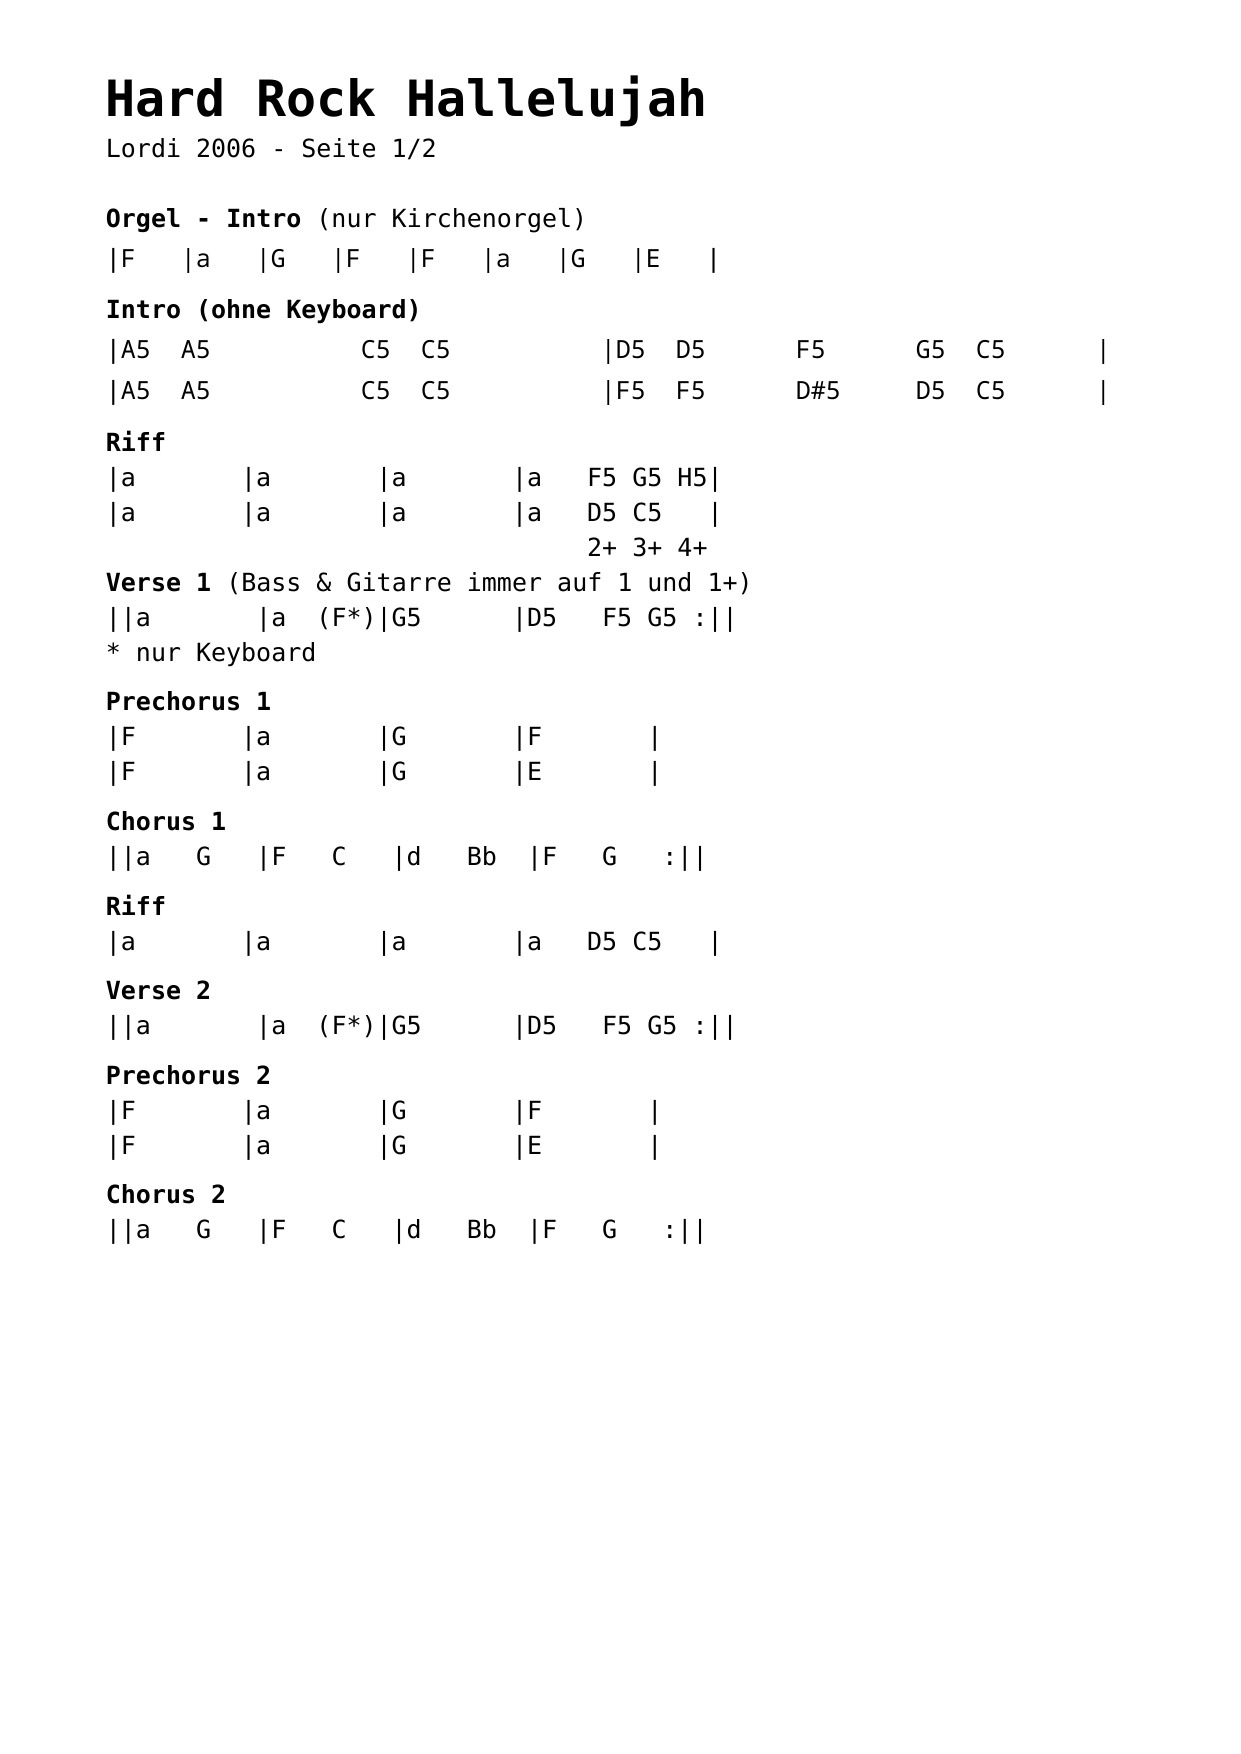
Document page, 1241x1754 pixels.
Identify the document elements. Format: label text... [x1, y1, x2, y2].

text Prechorus 1 |F |a |G |F | |F |a |G |E | [106, 687, 1121, 787]
text Intro (ohne Keyboard) |A5 A5 C5 C5 |D5 D5 F5 G5 C5 | |A5 A5 C5 C5 |F5 F5 D#5 D5 C5 | [106, 296, 1121, 407]
text Prechorus 2 |F |a |G |F | |F |a |G |E | [106, 1061, 1121, 1160]
text Riff |a |a |a |a F5 G5 H5| |a |a |a |a D5 C5 | 2+ 3+ 4+ Verse 1 (Bass & Gitarre immer auf 1 und 1+) ||a |a (F*)|G5 |D5 F5 G5 :|| * nur Keyboard [106, 428, 1121, 667]
text Hard Rock Hallelujah Lordi 2006 - Seite 1/2 Orgel - Intro (nur Kirchenorgel) |F |a |G |F |F |a |G |E | [106, 70, 1121, 274]
text Riff |a |a |a |a D5 C5 | [106, 892, 1121, 956]
text Chorus 1 ||a G |F C |d Bb |F G :|| [106, 807, 1121, 871]
text Verse 2 ||a |a (F*)|G5 |D5 F5 G5 :|| [106, 976, 1121, 1040]
text Chorus 2 ||a G |F C |d Bb |F G :|| [106, 1180, 1121, 1244]
